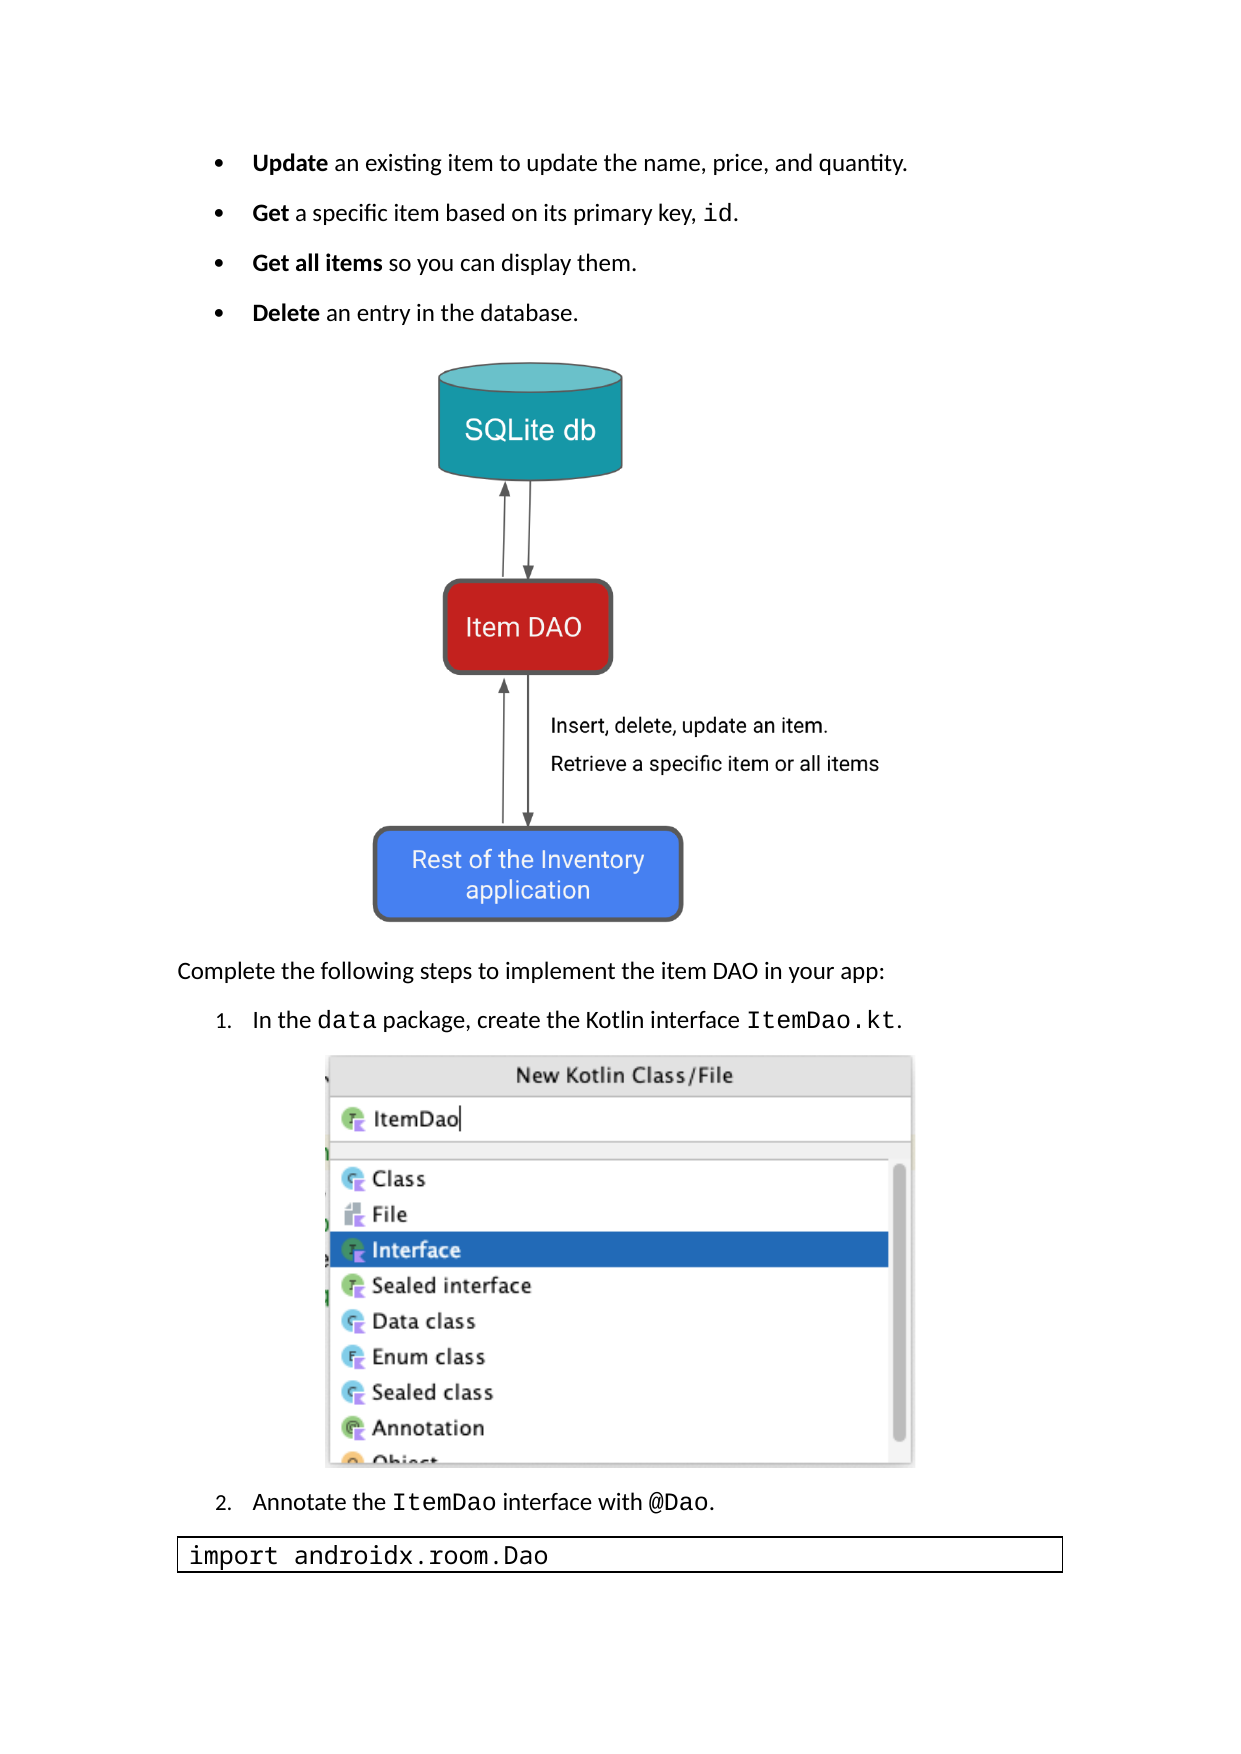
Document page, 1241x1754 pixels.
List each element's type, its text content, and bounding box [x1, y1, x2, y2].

list Get all items so you can display them. [215, 247, 1063, 278]
list Update an existing item to update the name, price, and quantity. [215, 148, 1063, 178]
list Delete an entry in the database. [215, 297, 1063, 327]
list Get a specific item based on its primary key, id. [215, 197, 1063, 229]
list Annotate the ItemDao interface with @Dao. [215, 1486, 1063, 1517]
list In the data package, create the Kotlin interface ItemDao.kt. [215, 1004, 1063, 1036]
text Complete the following steps to implement the item DAO in your app: [177, 955, 1063, 986]
table_header import androidx.room.Dao [178, 1538, 1062, 1571]
